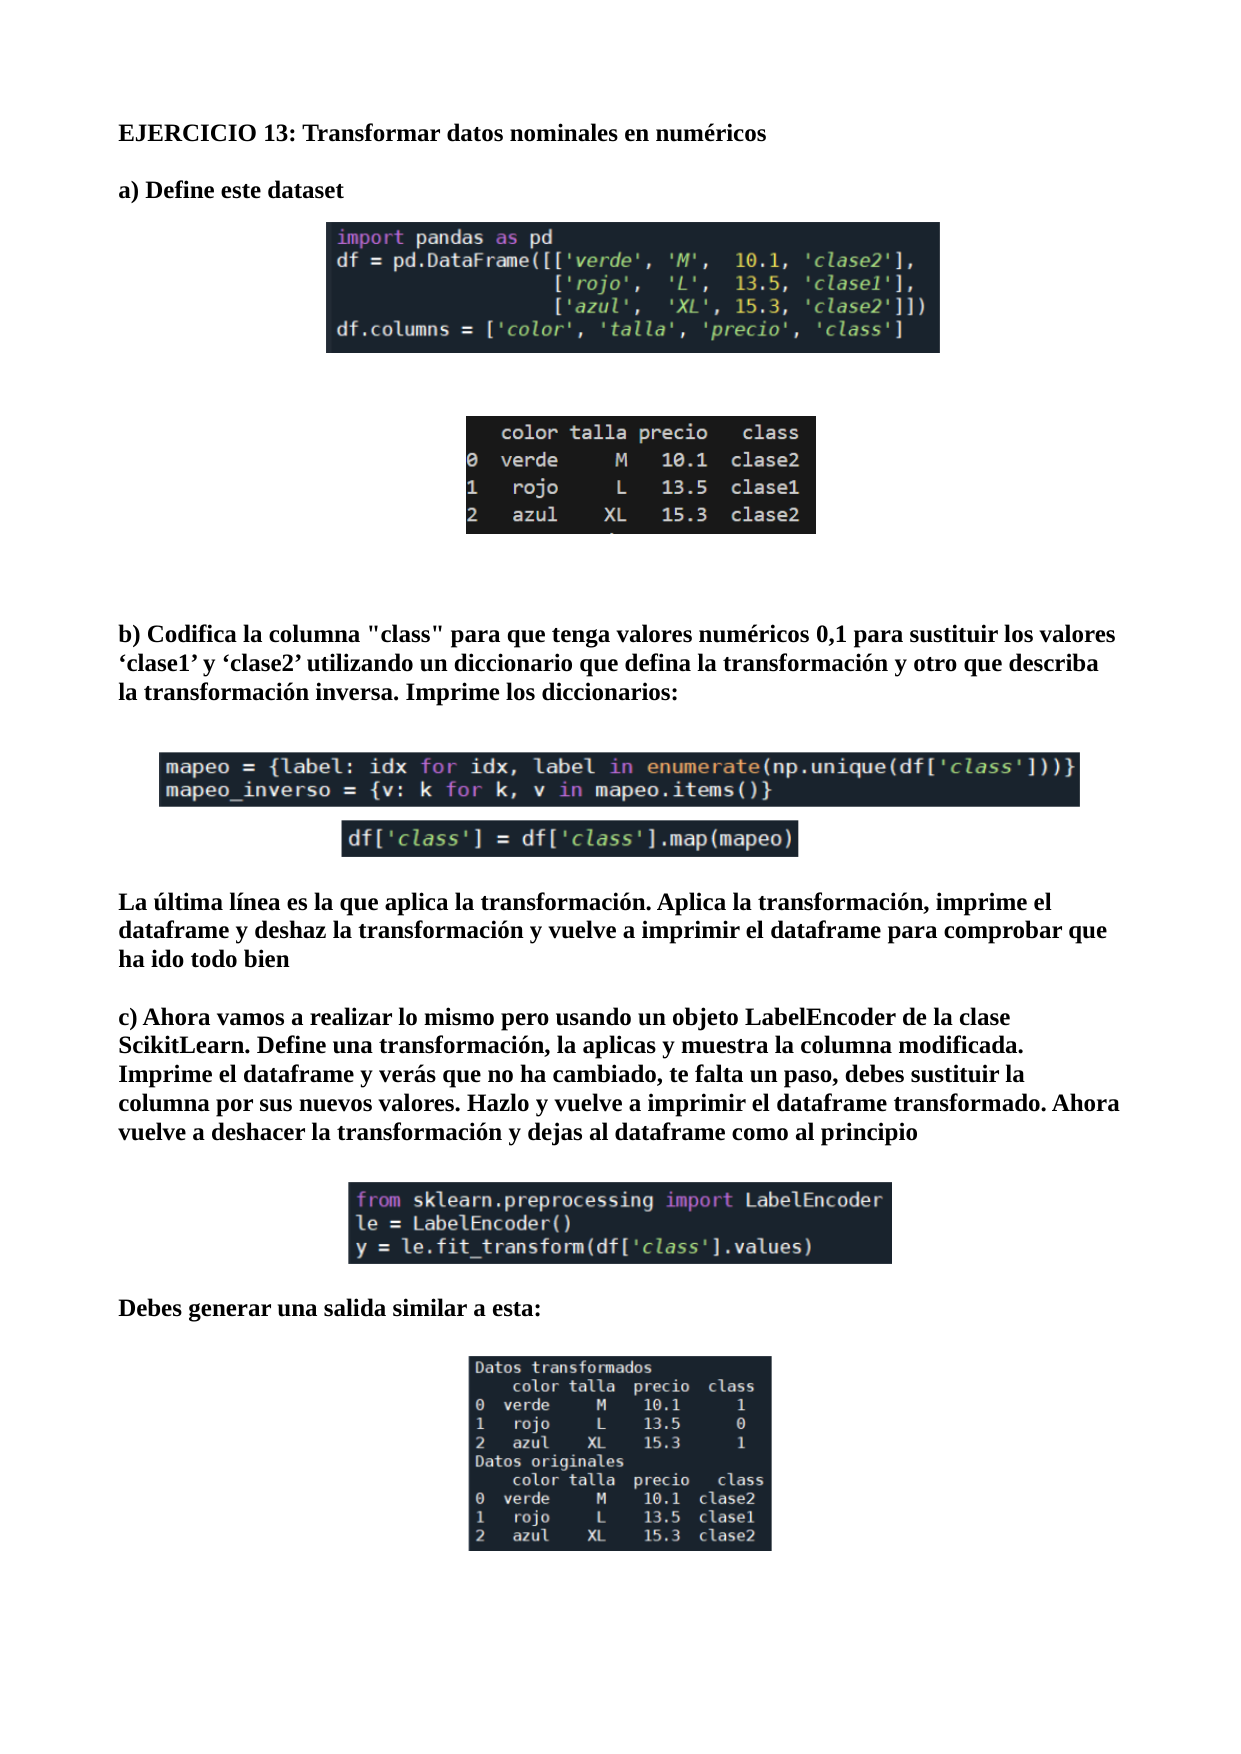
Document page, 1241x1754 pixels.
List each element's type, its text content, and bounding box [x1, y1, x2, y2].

picture [325, 221, 942, 353]
text EJERCICIO 13: Transformar datos nominales en numéricos [118, 118, 1122, 147]
picture [348, 1179, 892, 1265]
picture [158, 744, 1082, 858]
text La última línea es la que aplica la transformación. Aplica la transformación, imprime el dataframe y deshaz la transformación y vuelve a imprimir el dataframe para comprobar que ha ido todo bien [118, 887, 1122, 973]
text Debes generar una salida similar a esta: [118, 1293, 1122, 1322]
text c) Ahora vamos a realizar lo mismo pero usando un objeto LabelEncoder de la clase ScikitLearn. Define una transformación, la aplicas y muestra la columna modificada. Imprime el dataframe y verás que no ha cambiado, te falta un paso, debes sustituir la columna por sus nuevos valores. Hazlo y vuelve a imprimir el dataframe transformado. Ahora vuelve a deshacer la transformación y dejas al dataframe como al principio [118, 1002, 1122, 1145]
picture [466, 416, 816, 534]
text a) Define este dataset [118, 176, 1122, 204]
picture [468, 1353, 772, 1551]
text b) Codifica la columna "class" para que tenga valores numéricos 0,1 para sustituir los valores ‘clase1’ y ‘clase2’ utilizando un diccionario que defina la transformación y otro que describa la transformación inversa. Imprime los diccionarios: [118, 619, 1122, 706]
